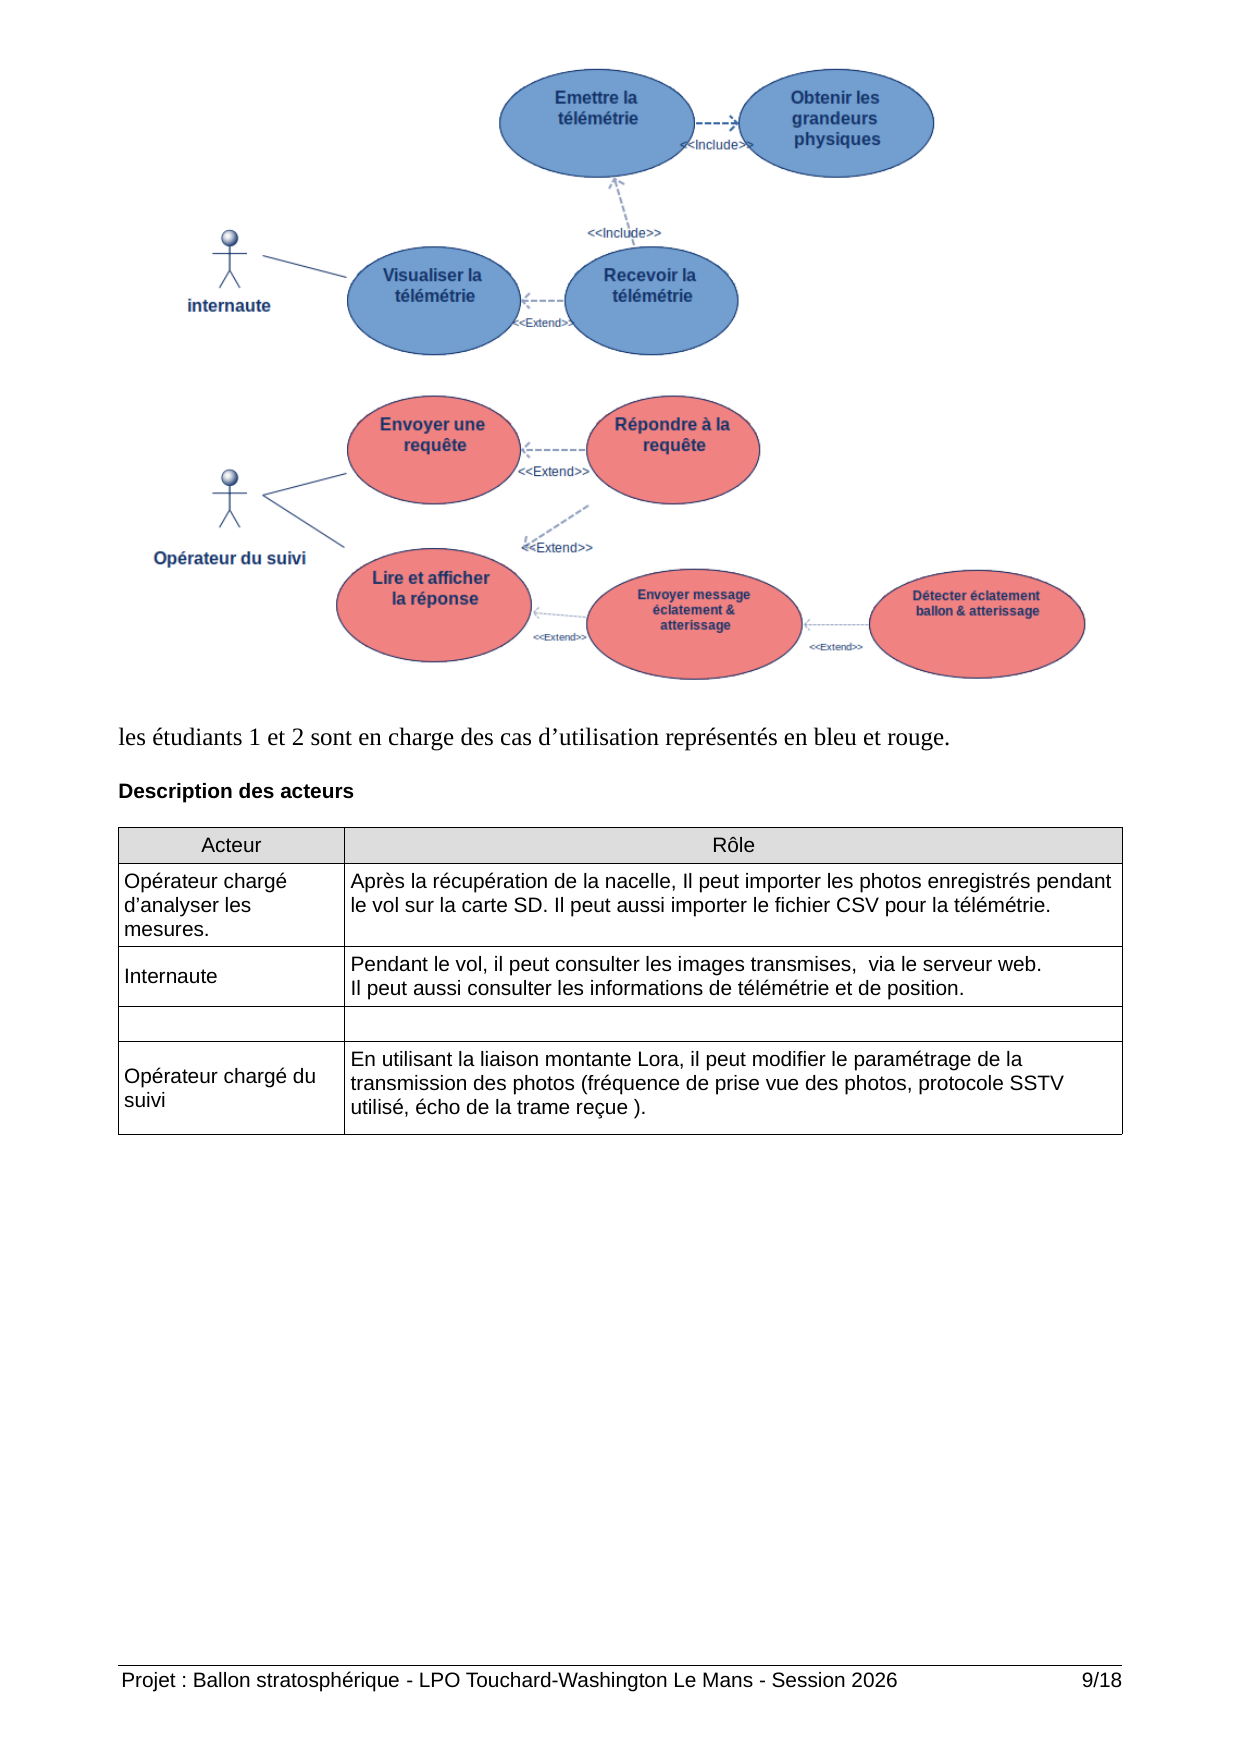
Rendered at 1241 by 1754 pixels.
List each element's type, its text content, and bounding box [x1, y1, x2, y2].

table_cell Pendant le vol, il peut consulter les images transmises, via le serveur web. Il peut aussi consulter les informations de télémétrie et de position. [345, 947, 1122, 1006]
table_cell [345, 1007, 1122, 1041]
table_cell Après la récupération de la nacelle, Il peut importer les photos enregistrés pendant le vol sur la carte SD. Il peut aussi importer le fichier CSV pour la télémétrie. [345, 864, 1122, 946]
text Description des acteurs [118, 779, 1122, 803]
text les étudiants 1 et 2 sont en charge des cas d’utilisation représentés en bleu et rouge. [118, 722, 1122, 751]
picture [147, 59, 1093, 682]
table_header Rôle [345, 828, 1122, 863]
table_cell [119, 1007, 344, 1041]
table_cell Opérateur chargé du suivi [119, 1042, 344, 1133]
table_cell Opérateur chargé d’analyser les mesures. [119, 864, 344, 946]
table_cell Internaute [119, 947, 344, 1006]
table_cell En utilisant la liaison montante Lora, il peut modifier le paramétrage de la transmission des photos (fréquence de prise vue des photos, protocole SSTV utilisé, écho de la trame reçue ). [345, 1042, 1122, 1133]
table_header Acteur [119, 828, 344, 863]
